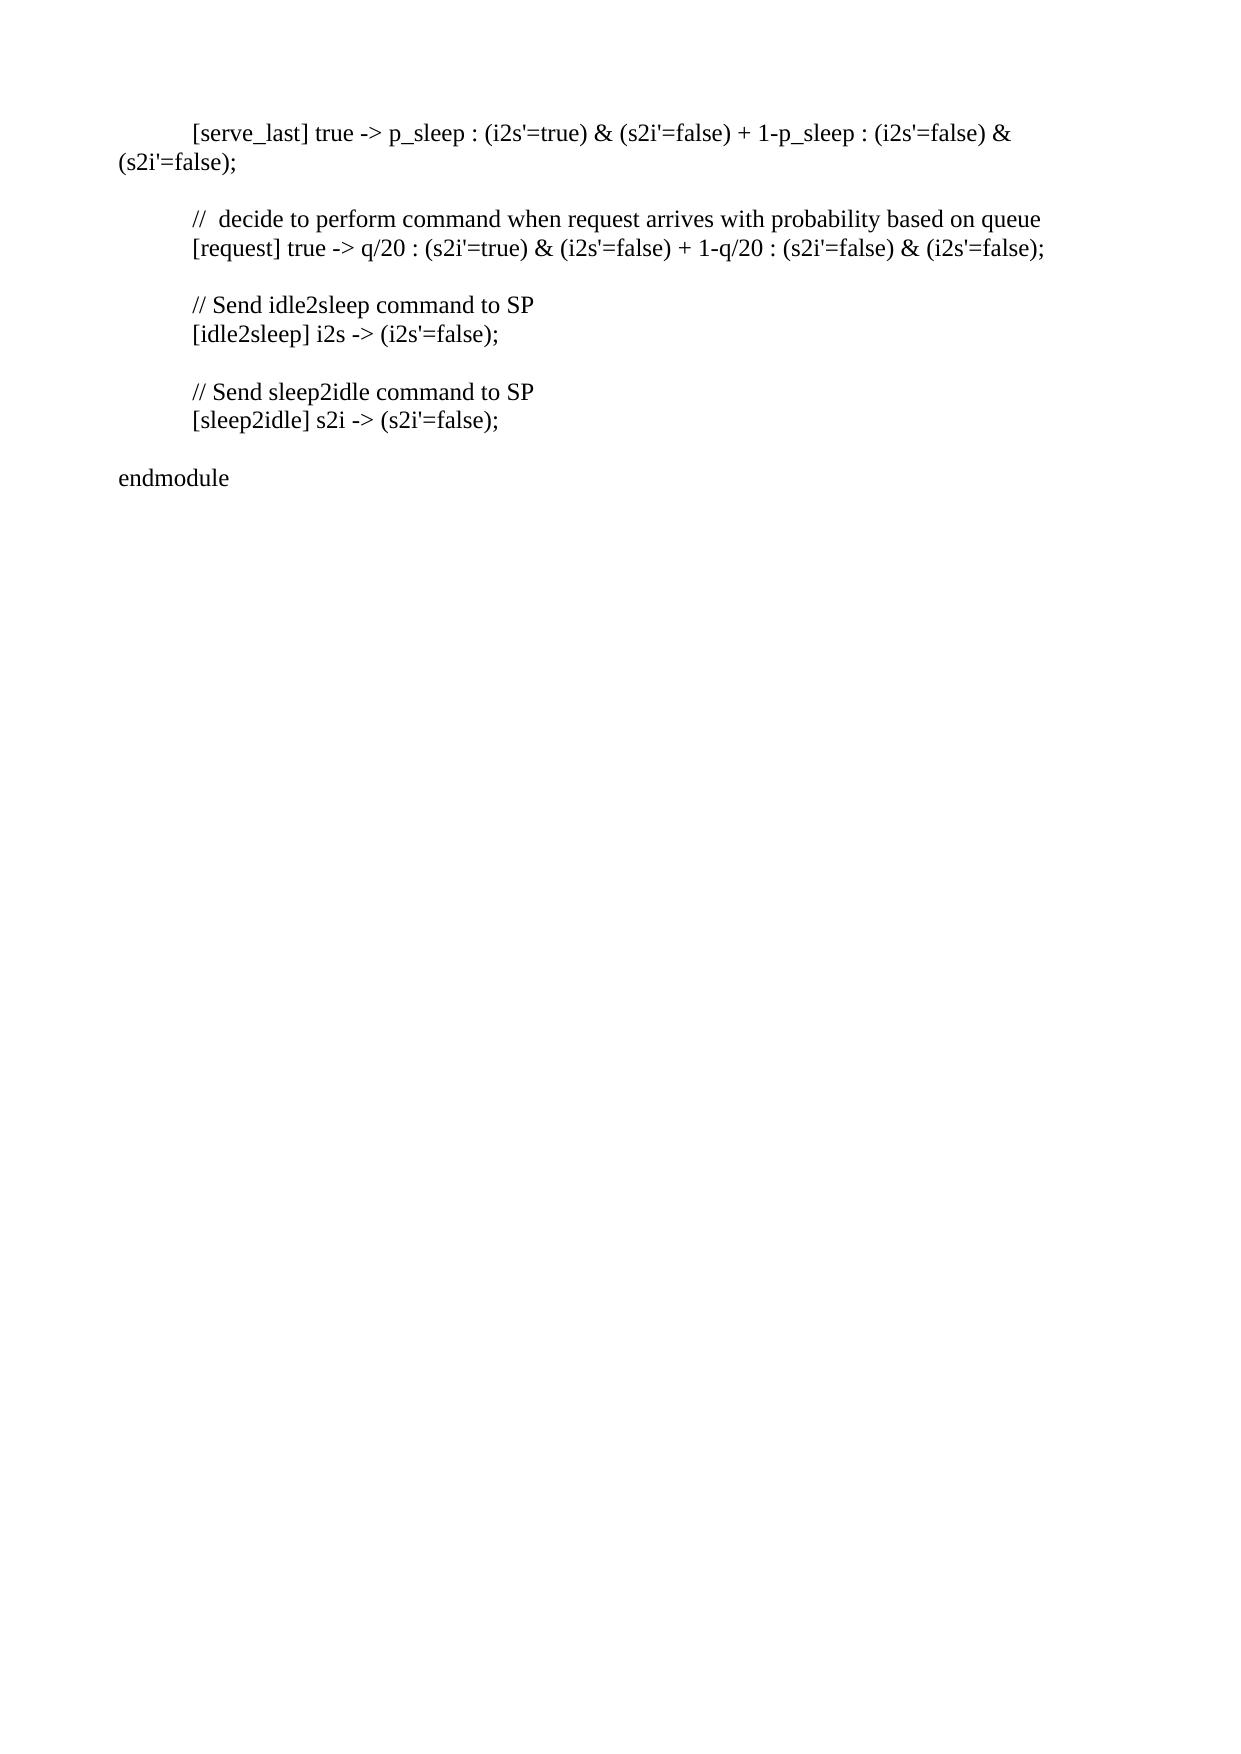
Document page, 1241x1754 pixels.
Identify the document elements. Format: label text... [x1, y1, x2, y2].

text [request] true -> q/20 : (s2i'=true) & (i2s'=false) + 1-q/20 : (s2i'=false) & (i2s'=false); [118, 233, 1122, 262]
text [idle2sleep] i2s -> (i2s'=false); [118, 319, 1122, 348]
text // decide to perform command when request arrives with probability based on queue [118, 204, 1122, 233]
text [serve_last] true -> p_sleep : (i2s'=true) & (s2i'=false) + 1-p_sleep : (i2s'=false) & (s2i'=false); [118, 118, 1122, 176]
text endmodule [118, 463, 1122, 492]
text // Send sleep2idle command to SP [118, 377, 1122, 406]
text // Send idle2sleep command to SP [118, 291, 1122, 319]
text [sleep2idle] s2i -> (s2i'=false); [118, 406, 1122, 434]
